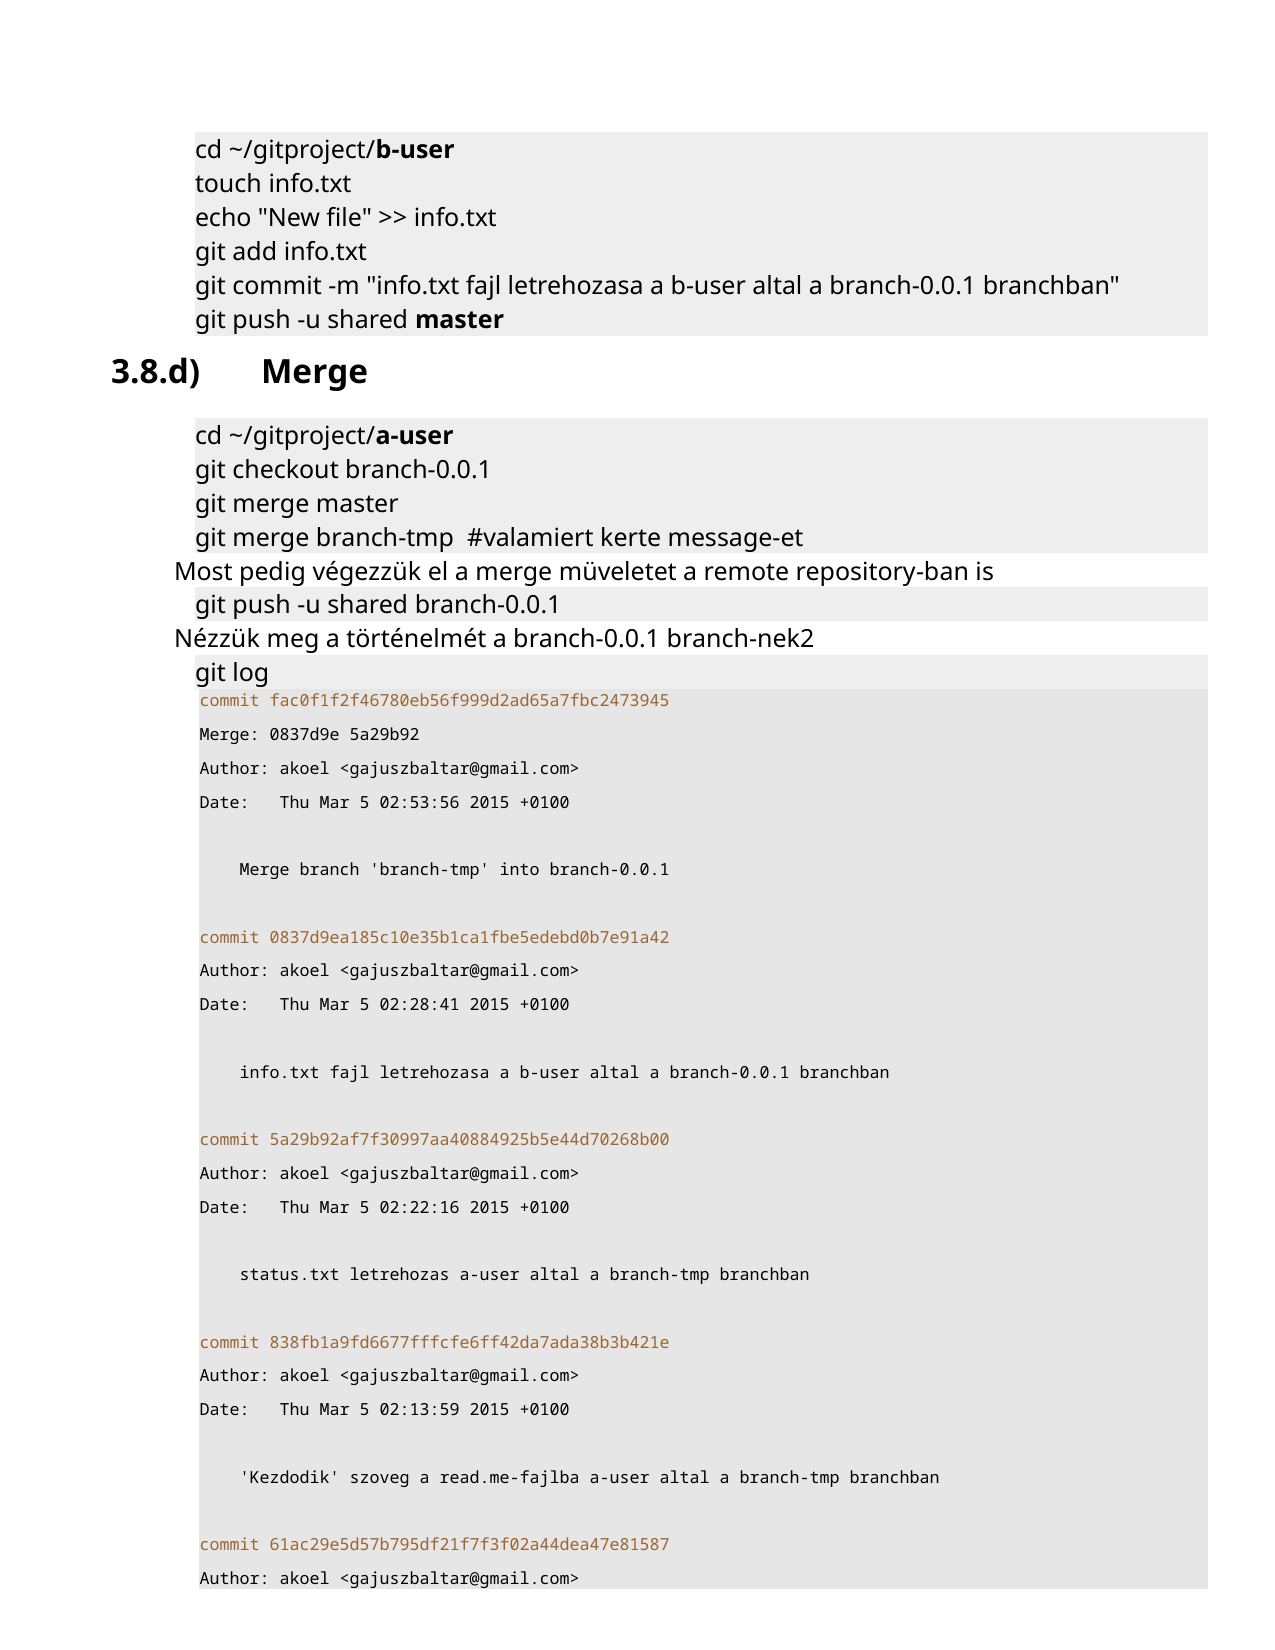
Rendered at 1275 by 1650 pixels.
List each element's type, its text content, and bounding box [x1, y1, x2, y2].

text Author: akoel <gajuszbaltar@gmail.com> [199, 1567, 1208, 1589]
text cd ~/gitproject/b-user touch info.txt echo "New file" >> info.txt git add info.txt git commit -m "info.txt fajl letrehozasa a b-user altal a branch-0.0.1 branchban" git push -u shared master [195, 132, 1208, 336]
text Most pedig végezzük el a merge müveletet a remote repository-ban is [159, 553, 1208, 587]
text commit 61ac29e5d57b795df21f7f3f02a44dea47e81587 [199, 1533, 1208, 1556]
text git push -u shared branch-0.0.1 [195, 587, 1208, 621]
text Author: akoel <gajuszbaltar@gmail.com> [199, 1364, 1208, 1387]
text Nézzük meg a történelmét a branch-0.0.1 branch-nek2 [159, 621, 1208, 655]
text Author: akoel <gajuszbaltar@gmail.com> [199, 757, 1208, 779]
subtitle Merge [111, 348, 1208, 394]
text commit fac0f1f2f46780eb56f999d2ad65a7fbc2473945 [199, 689, 1208, 712]
text Author: akoel <gajuszbaltar@gmail.com> [199, 959, 1208, 982]
text 'Kezdodik' szoveg a read.me-fajlba a-user altal a branch-tmp branchban [199, 1466, 1208, 1488]
text git log [195, 655, 1208, 689]
text Merge branch 'branch-tmp' into branch-0.0.1 [199, 858, 1208, 881]
text commit 5a29b92af7f30997aa40884925b5e44d70268b00 [199, 1128, 1208, 1151]
text status.txt letrehozas a-user altal a branch-tmp branchban [199, 1263, 1208, 1286]
text Merge: 0837d9e 5a29b92 [199, 723, 1208, 746]
text Date: Thu Mar 5 02:22:16 2015 +0100 [199, 1196, 1208, 1218]
text Date: Thu Mar 5 02:28:41 2015 +0100 [199, 993, 1208, 1016]
text cd ~/gitproject/a-user git checkout branch-0.0.1 git merge master git merge branch-tmp #valamiert kerte message-et [195, 418, 1208, 553]
text info.txt fajl letrehozasa a b-user altal a branch-0.0.1 branchban [199, 1061, 1208, 1083]
text commit 838fb1a9fd6677fffcfe6ff42da7ada38b3b421e [199, 1331, 1208, 1353]
text Date: Thu Mar 5 02:13:59 2015 +0100 [199, 1398, 1208, 1421]
text commit 0837d9ea185c10e35b1ca1fbe5edebd0b7e91a42 [199, 926, 1208, 948]
text Author: akoel <gajuszbaltar@gmail.com> [199, 1162, 1208, 1184]
text Date: Thu Mar 5 02:53:56 2015 +0100 [199, 791, 1208, 813]
